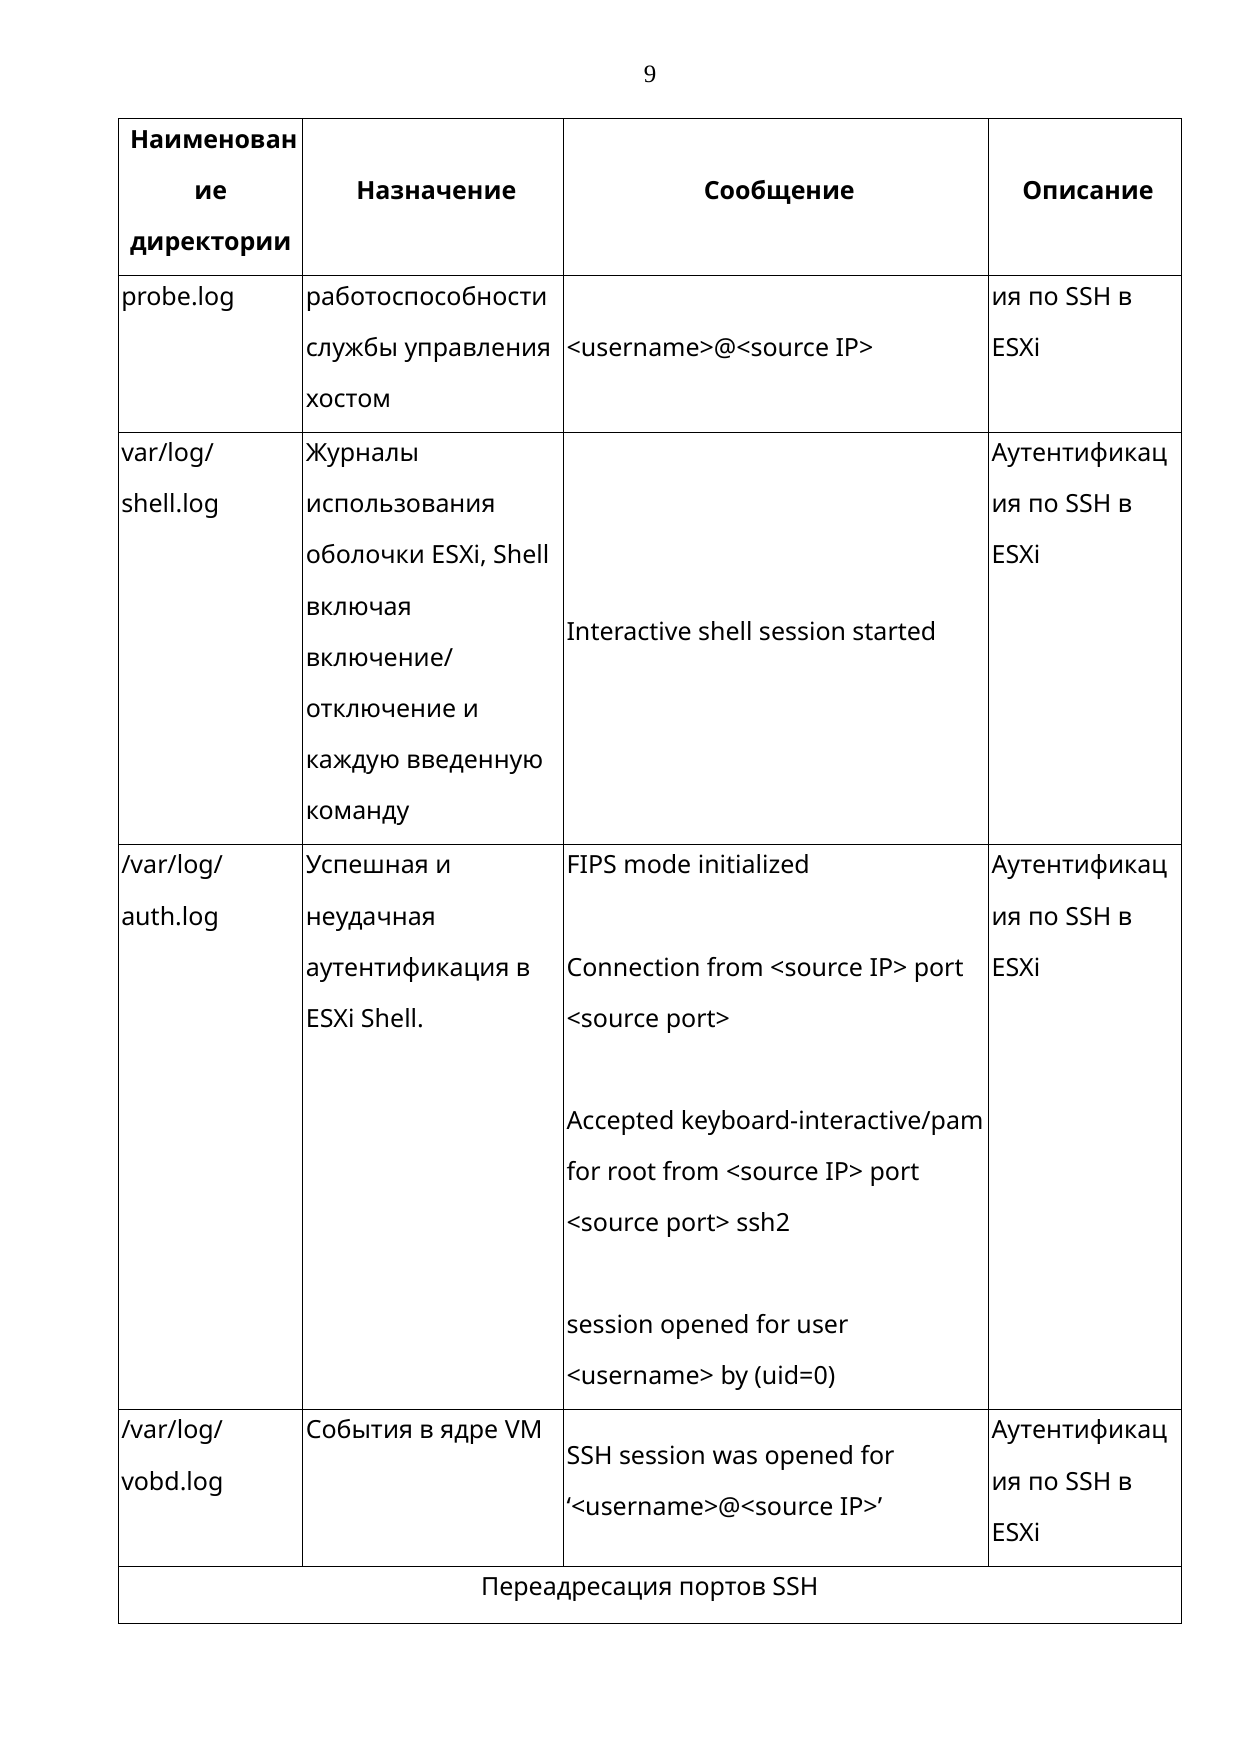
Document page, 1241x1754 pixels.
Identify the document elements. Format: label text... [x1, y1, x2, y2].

table_cell Успешная и неудачная аутентификация в ESXi Shell. [303, 845, 563, 1409]
table_cell События в ядре VM [303, 1410, 563, 1566]
table_cell ия по SSH в ESXi [989, 276, 1181, 432]
table_cell <username>@<source IP> [564, 276, 988, 432]
table_cell Переадресация портов SSH [119, 1567, 1181, 1623]
table_cell probe.log [119, 276, 302, 432]
table_cell Аутентификация по SSH в ESXi [989, 433, 1181, 844]
table_header Сообщение [564, 119, 988, 275]
table_cell FIPS mode initialized Connection from <source IP> port <source port> Accepted keyboard-interactive/pam for root from <source IP> port <source port> ssh2 session opened for user <username> by (uid=0) [564, 845, 988, 1409]
table_cell Interactive shell session started [564, 433, 988, 844]
table_header Наименование директории [119, 119, 302, 275]
table_header Описание [989, 119, 1181, 275]
table_cell Аутентификация по SSH в ESXi [989, 845, 1181, 1409]
table_cell /var/log/auth.log [119, 845, 302, 1409]
table_cell Аутентификация по SSH в ESXi [989, 1410, 1181, 1566]
table_cell SSH session was opened for ‘<username>@<source IP>’ [564, 1410, 988, 1566]
table_header Назначение [303, 119, 563, 275]
table_cell работоспособности службы управления хостом [303, 276, 563, 432]
table_cell Журналы использования оболочки ESXi, Shell включая включение/ отключение и каждую введенную команду [303, 433, 563, 844]
table_cell var/log/shell.log [119, 433, 302, 844]
table_cell /var/log/vobd.log [119, 1410, 302, 1566]
